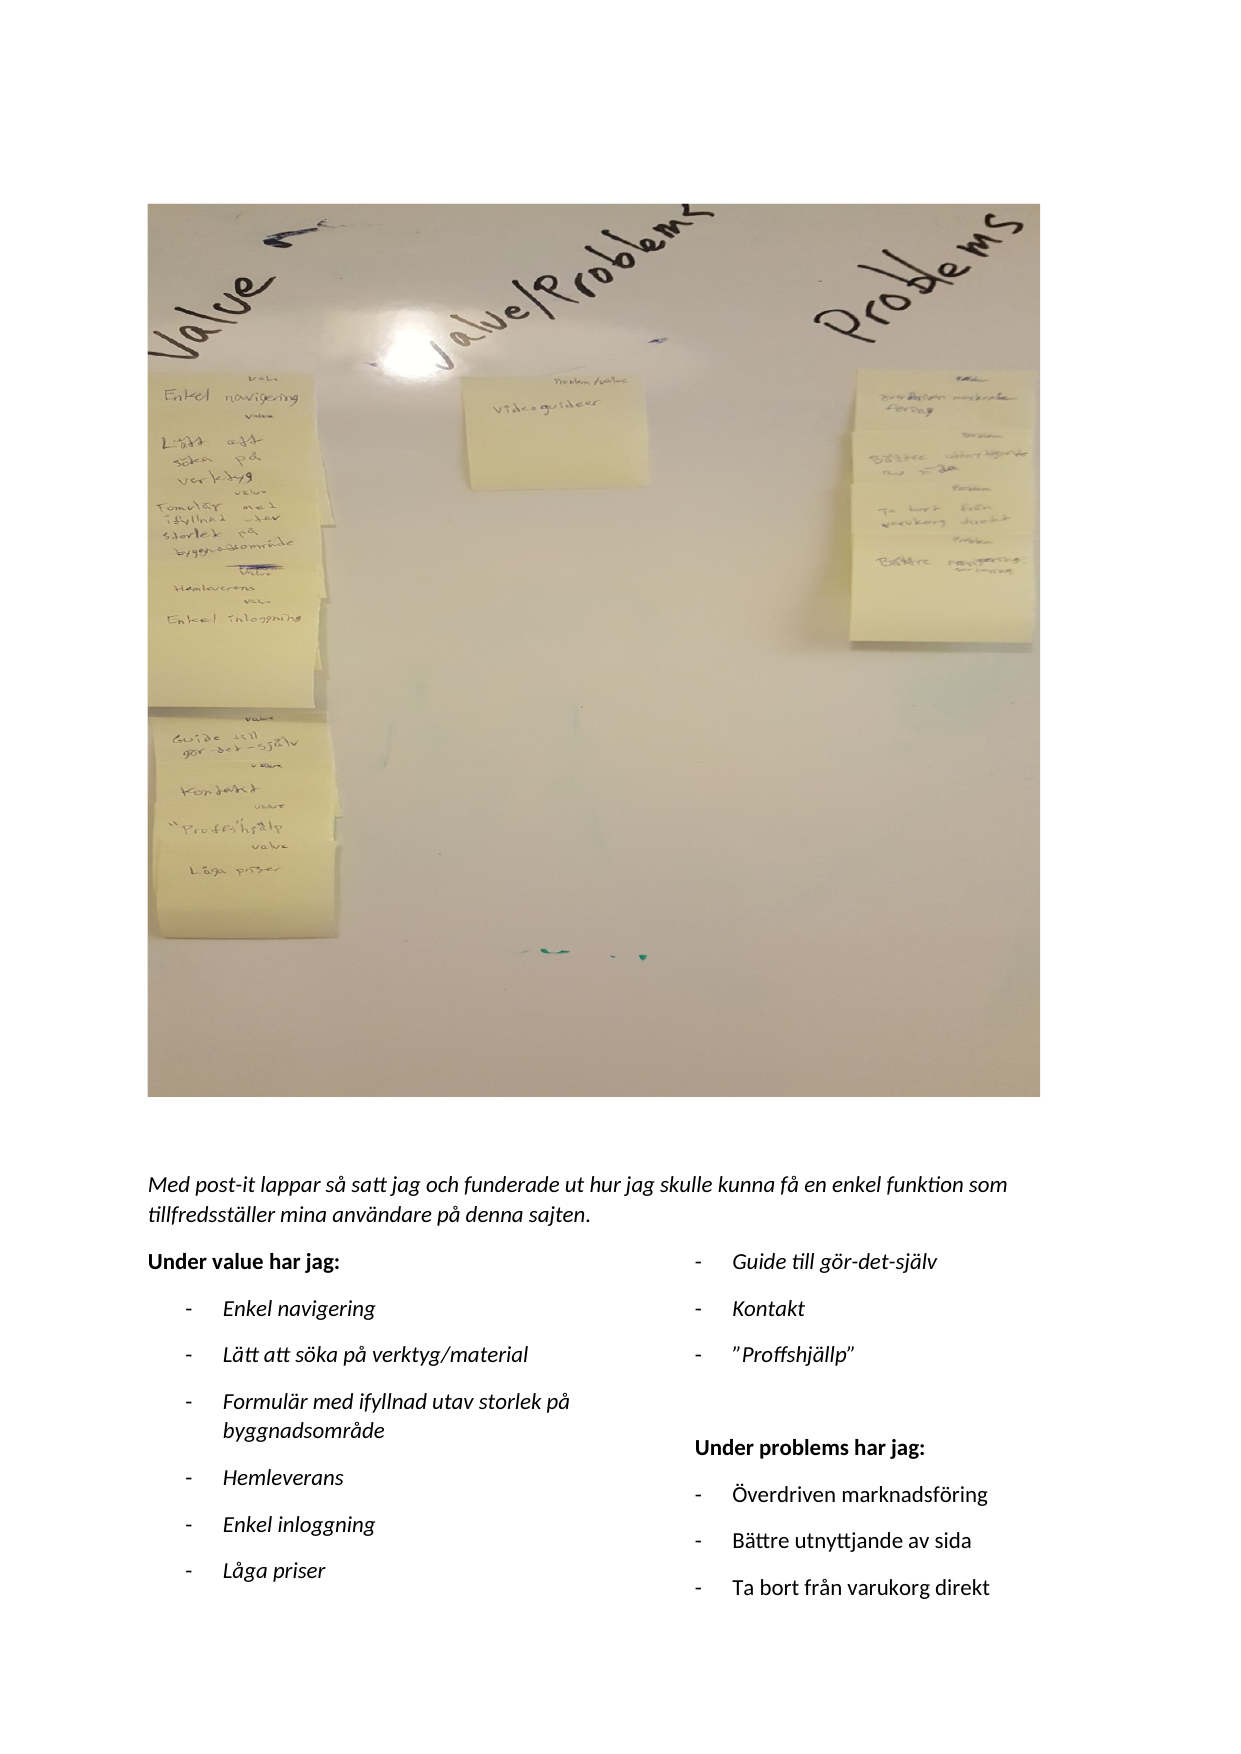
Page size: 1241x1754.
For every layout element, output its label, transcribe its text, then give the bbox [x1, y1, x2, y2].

text Med post-it lappar så satt jag och funderade ut hur jag skulle kunna få en enkel funktion som tillfredsställer mina användare på denna sajten. [148, 1171, 1093, 1228]
list Kontakt [694, 1294, 1093, 1322]
list Enkel inloggning [185, 1510, 583, 1538]
list Guide till gör-det-själv [694, 1247, 1093, 1275]
list Hemleverans [185, 1463, 583, 1491]
text Under value har jag: [148, 1247, 583, 1275]
text Under problems har jag: [694, 1433, 1093, 1461]
list Lätt att söka på verktyg/material [185, 1340, 583, 1368]
list Formulär med ifyllnad utav storlek på byggnadsområde [185, 1387, 583, 1445]
list Bättre utnyttjande av sida [694, 1526, 1093, 1554]
list Ta bort från varukorg direkt [694, 1573, 1093, 1601]
list Enkel navigering [185, 1294, 583, 1322]
list Låga priser [185, 1556, 583, 1584]
list ”Proffshjällp” [694, 1340, 1093, 1368]
list Överdriven marknadsföring [694, 1480, 1093, 1508]
